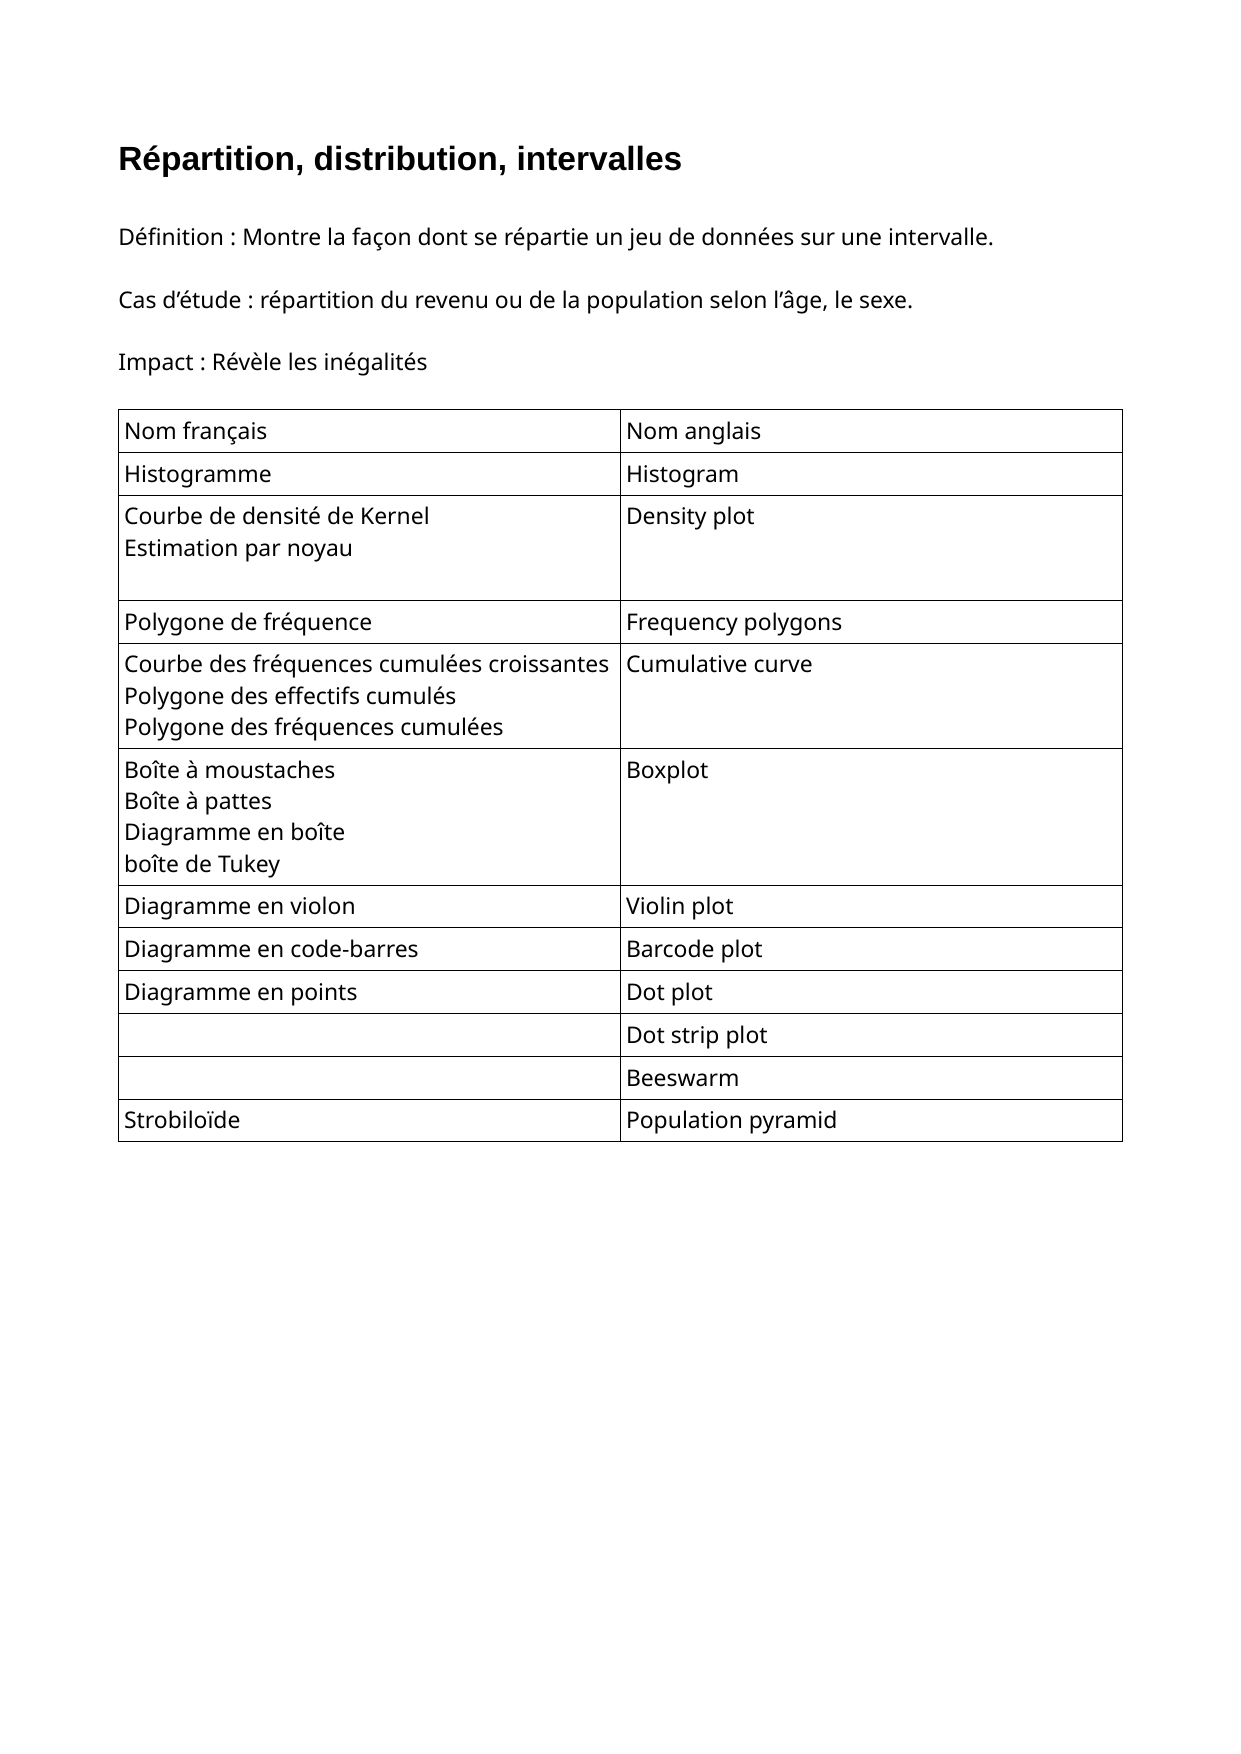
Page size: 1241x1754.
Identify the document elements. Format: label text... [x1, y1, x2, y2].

table_cell Histogramme [119, 453, 620, 494]
table_cell Polygone de fréquence [119, 601, 620, 643]
table_cell Courbe des fréquences cumulées croissantes Polygone des effectifs cumulés Polygone des fréquences cumulées [119, 644, 620, 748]
table_cell Diagramme en code-barres [119, 928, 620, 970]
table_cell [119, 1014, 620, 1056]
table_cell Diagramme en points [119, 971, 620, 1013]
table_cell Dot strip plot [621, 1014, 1122, 1056]
table_cell Beeswarm [621, 1057, 1122, 1098]
table_cell Cumulative curve [621, 644, 1122, 748]
table_cell Barcode plot [621, 928, 1122, 970]
text Définition : Montre la façon dont se répartie un jeu de données sur une intervalle. [118, 221, 1122, 253]
subtitle Répartition, distribution, intervalles [118, 139, 1122, 178]
table_cell Strobiloïde [119, 1100, 620, 1141]
table_cell Population pyramid [621, 1100, 1122, 1141]
table_cell Courbe de densité de Kernel Estimation par noyau [119, 496, 620, 600]
text Cas d’étude : répartition du revenu ou de la population selon l’âge, le sexe. [118, 284, 1122, 315]
table_header Nom anglais [621, 410, 1122, 452]
table_cell Diagramme en violon [119, 886, 620, 927]
table_cell Dot plot [621, 971, 1122, 1013]
table_cell Boîte à moustaches Boîte à pattes Diagramme en boîte boîte de Tukey [119, 749, 620, 884]
table_cell Violin plot [621, 886, 1122, 927]
table_cell Frequency polygons [621, 601, 1122, 643]
table_cell Density plot [621, 496, 1122, 600]
table_cell Histogram [621, 453, 1122, 494]
table_cell [119, 1057, 620, 1098]
text Impact : Révèle les inégalités [118, 346, 1122, 378]
table_header Nom français [119, 410, 620, 452]
table_cell Boxplot [621, 749, 1122, 884]
